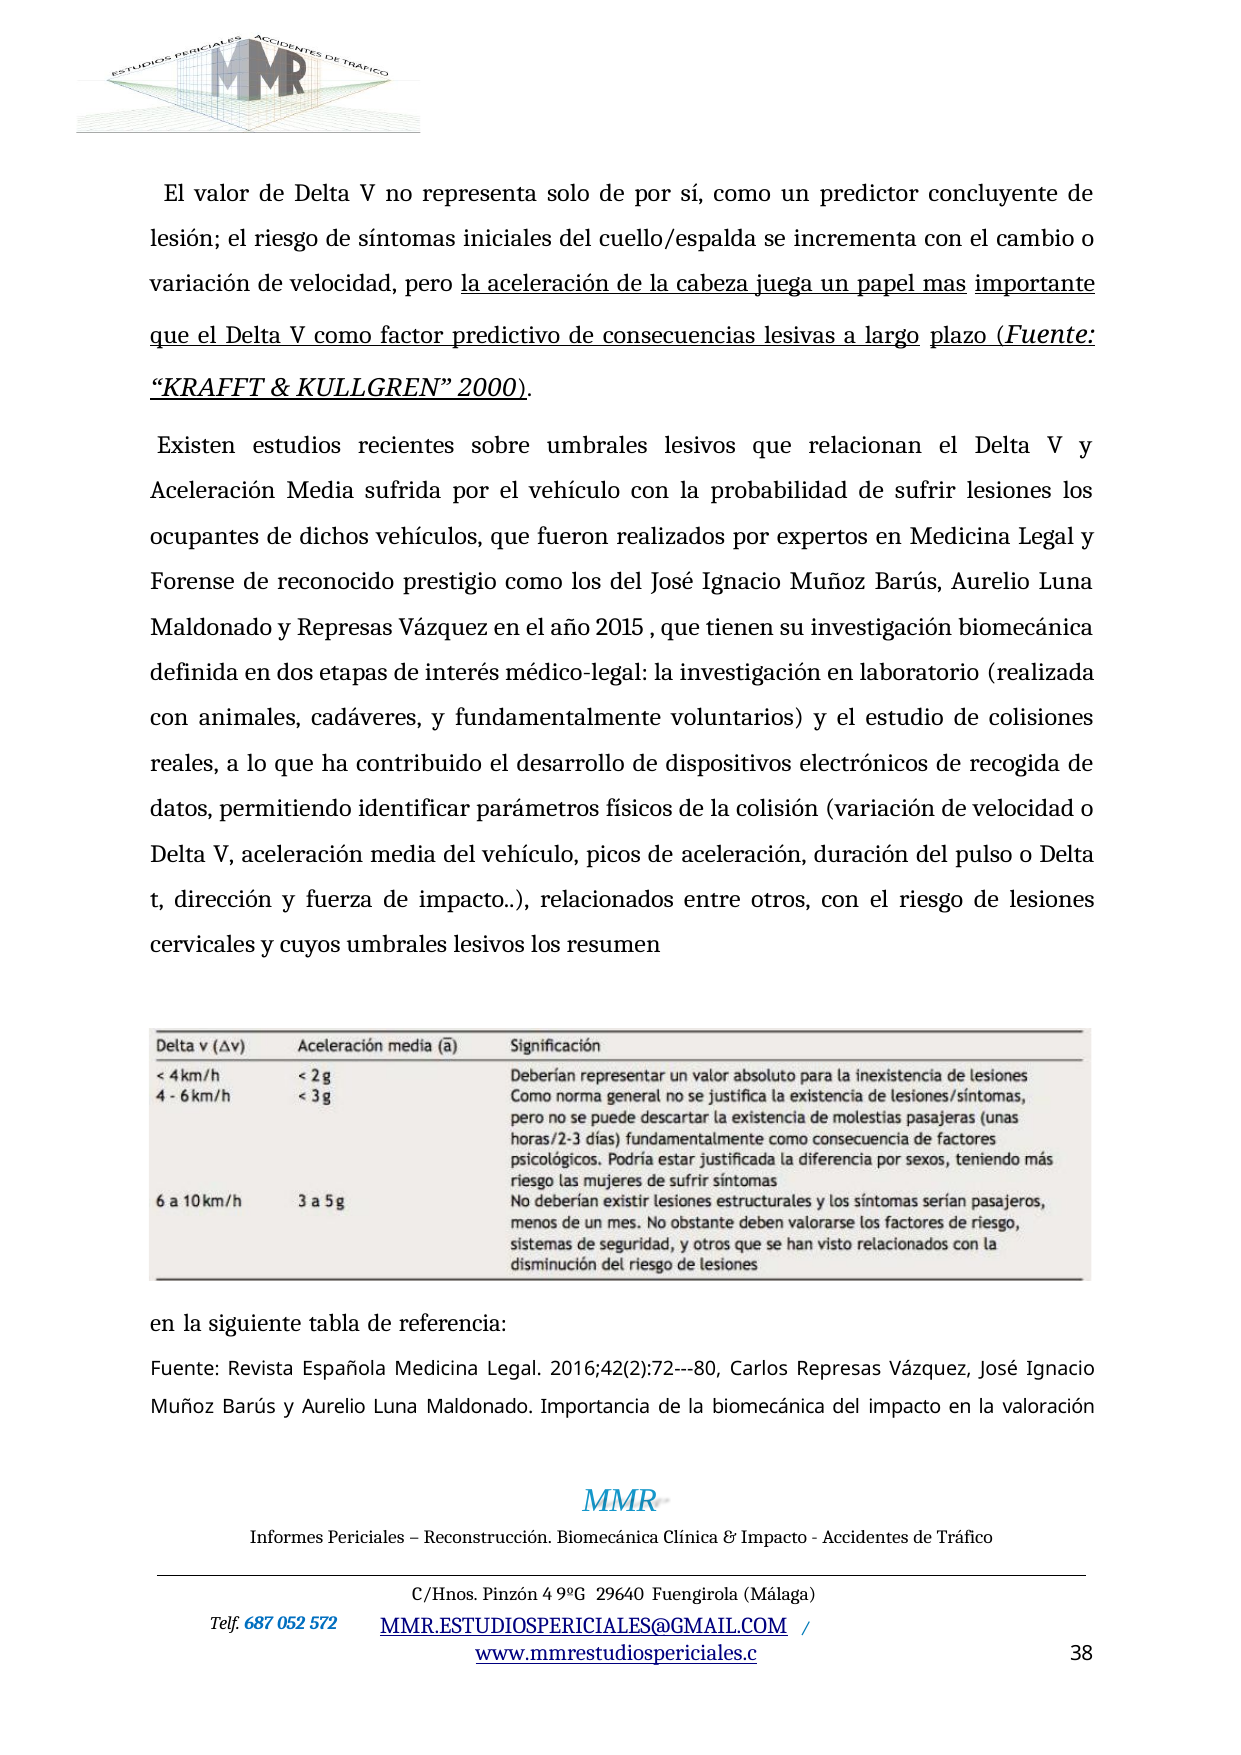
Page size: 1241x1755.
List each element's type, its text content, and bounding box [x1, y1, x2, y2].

text Fuente: Revista Española Medicina Legal. 2016;42(2):72---80, Carlos Represas Vázquez, José Ignacio Muñoz Barús y Aurelio Luna Maldonado. Importancia de la biomecánica del impacto en la valoración [150, 1354, 1095, 1419]
text en la siguiente tabla de referencia: [150, 1309, 1152, 1338]
text El valor de Delta V no representa solo de por sí, como un predictor concluyente de lesión; el riesgo de síntomas iniciales del cuello/espalda se incrementa con el cambio o variación de velocidad, pero la aceleración de la cabeza juega un papel mas importante que el Delta V como factor predictivo de consecuencias lesivas a largo plazo (Fuente: “KRAFFT & KULLGREN” 2000). [150, 179, 1095, 403]
text Existen estudios recientes sobre umbrales lesivos que relacionan el Delta V y Aceleración Media sufrida por el vehículo con la probabilidad de sufrir lesiones los ocupantes de dichos vehículos, que fueron realizados por expertos en Medicina Legal y Forense de reconocido prestigio como los del José Ignacio Muñoz Barús, Aurelio Luna Maldonado y Represas Vázquez en el año 2015 , que tienen su investigación biomecánica definida en dos etapas de interés médico-legal: la investigación en laboratorio (realizada con animales, cadáveres, y fundamentalmente voluntarios) y el estudio de colisiones reales, a lo que ha contribuido el desarrollo de dispositivos electrónicos de recogida de datos, permitiendo identificar parámetros físicos de la colisión (variación de velocidad o Delta V, aceleración media del vehículo, picos de aceleración, duración del pulso o Delta t, dirección y fuerza de impacto..), relacionados entre otros, con el riesgo de lesiones cervicales y cuyos umbrales lesivos los resumen [150, 431, 1094, 959]
